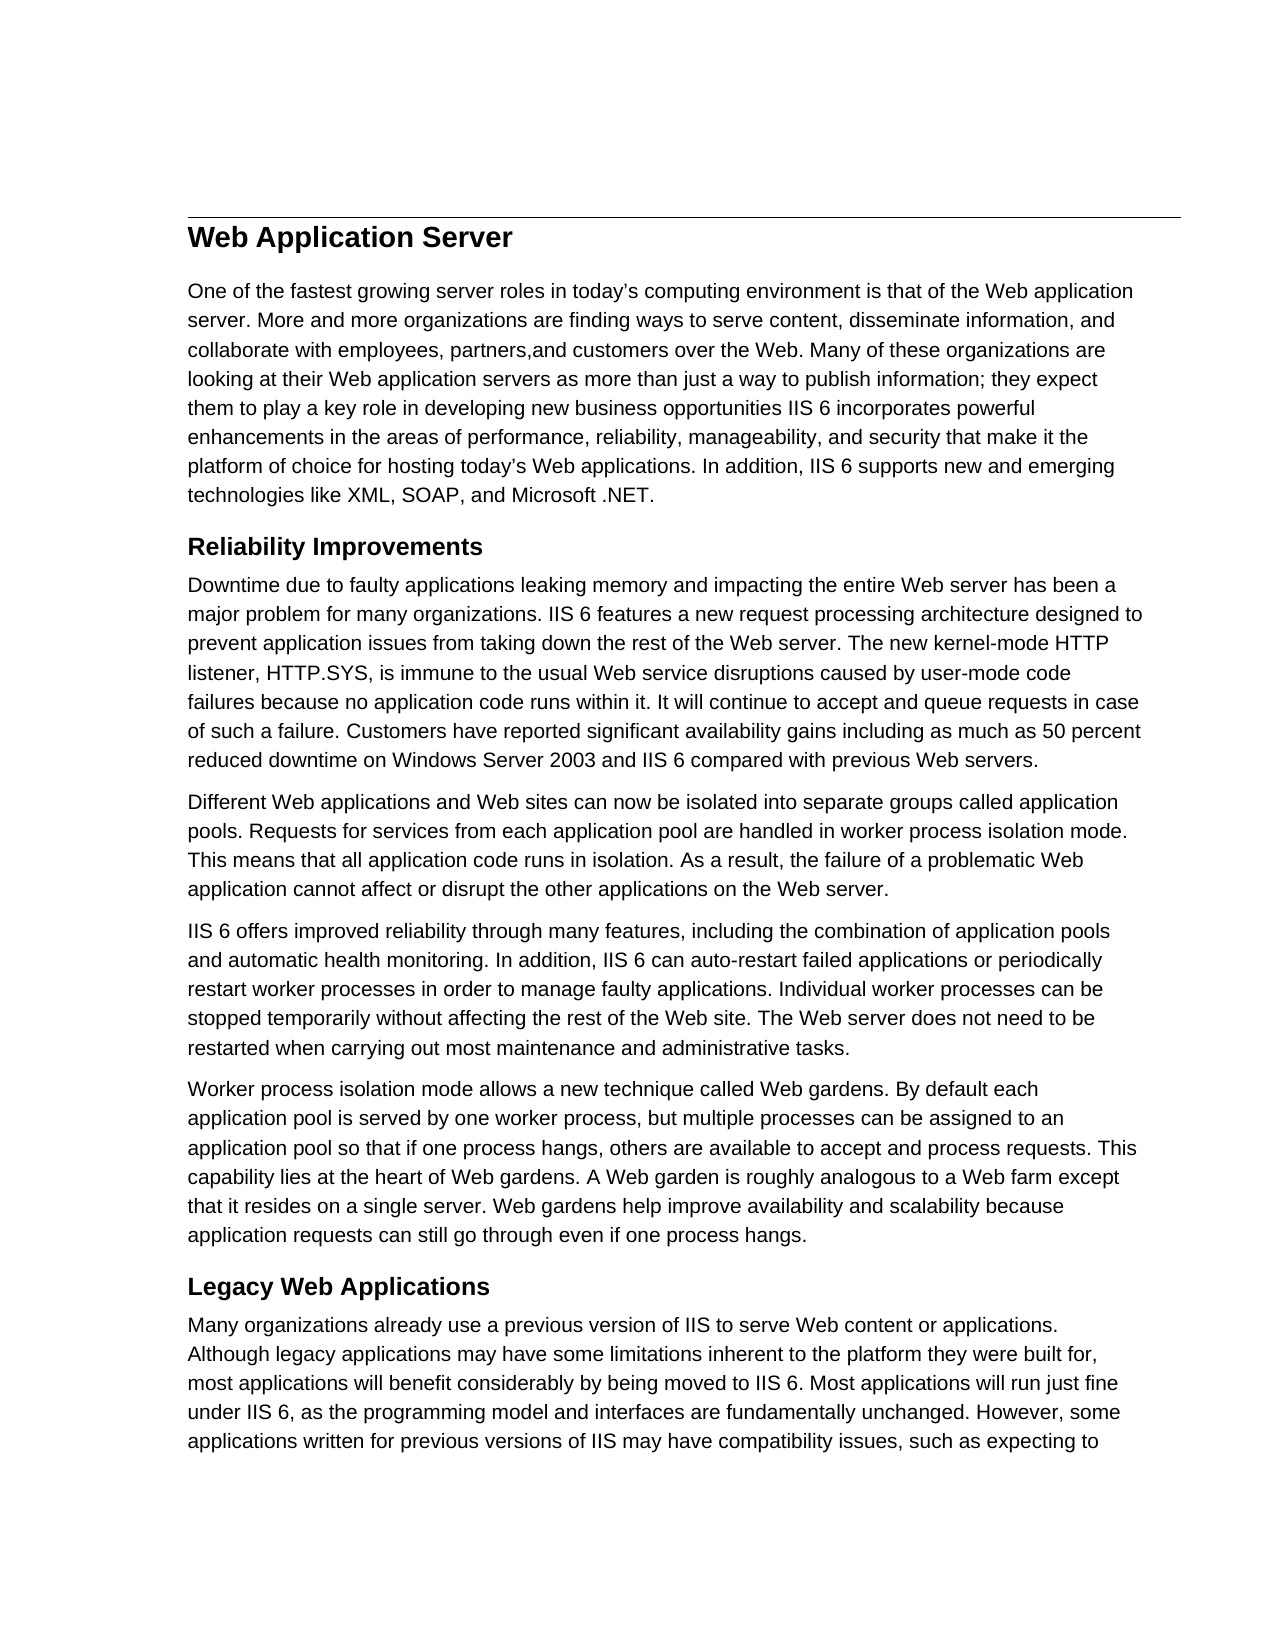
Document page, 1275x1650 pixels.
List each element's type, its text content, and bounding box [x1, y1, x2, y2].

text One of the fastest growing server roles in today’s computing environment is that of the Web application server. More and more organizations are finding ways to serve content, disseminate information, and collaborate with employees, partners,and customers over the Web. Many of these organizations are looking at their Web application servers as more than just a way to publish information; they expect them to play a key role in developing new business opportunities IIS 6 incorporates powerful enhancements in the areas of performance, reliability, manageability, and security that make it the platform of choice for hosting today’s Web applications. In addition, IIS 6 supports new and emerging technologies like XML, SOAP, and Microsoft .NET. [187, 274, 1144, 507]
subtitle Web Application Server [187, 218, 1181, 253]
subtitle Reliability Improvements [187, 532, 1181, 561]
text IIS 6 offers improved reliability through many features, including the combination of application pools and automatic health monitoring. In addition, IIS 6 can auto-restart failed applications or periodically restart worker processes in order to manage faulty applications. Individual worker processes can be stopped temporarily without affecting the rest of the Web site. The Web server does not need to be restarted when carrying out most maintenance and administrative tasks. [187, 913, 1144, 1059]
text Different Web applications and Web sites can now be isolated into separate groups called application pools. Requests for services from each application pool are handled in worker process isolation mode. This means that all application code runs in isolation. As a result, the failure of a problematic Web application cannot affect or disrupt the other applications on the Web server. [187, 784, 1144, 901]
text Worker process isolation mode allows a new technique called Web gardens. By default each application pool is served by one worker process, but multiple processes can be assigned to an application pool so that if one process hangs, others are available to accept and process requests. This capability lies at the heart of Web gardens. A Web garden is roughly analogous to a Web farm except that it resides on a single server. Web gardens help improve availability and scalability because application requests can still go through even if one process hangs. [187, 1072, 1144, 1247]
text Many organizations already use a previous version of IIS to serve Web content or applications. Although legacy applications may have some limitations inherent to the platform they were built for, most applications will benefit considerably by being moved to IIS 6. Most applications will run just fine under IIS 6, as the programming model and interfaces are fundamentally unchanged. However, some applications written for previous versions of IIS may have compatibility issues, such as expecting to [187, 1307, 1144, 1453]
subtitle Legacy Web Applications [187, 1272, 1181, 1301]
text Downtime due to faulty applications leaking memory and impacting the entire Web server has been a major problem for many organizations. IIS 6 features a new request processing architecture designed to prevent application issues from taking down the rest of the Web server. The new kernel-mode HTTP listener, HTTP.SYS, is immune to the usual Web service disruptions caused by user-mode code failures because no application code runs within it. It will continue to accept and queue requests in case of such a failure. Customers have reported significant availability gains including as much as 50 percent reduced downtime on Windows Server 2003 and IIS 6 compared with previous Web servers. [187, 568, 1144, 772]
